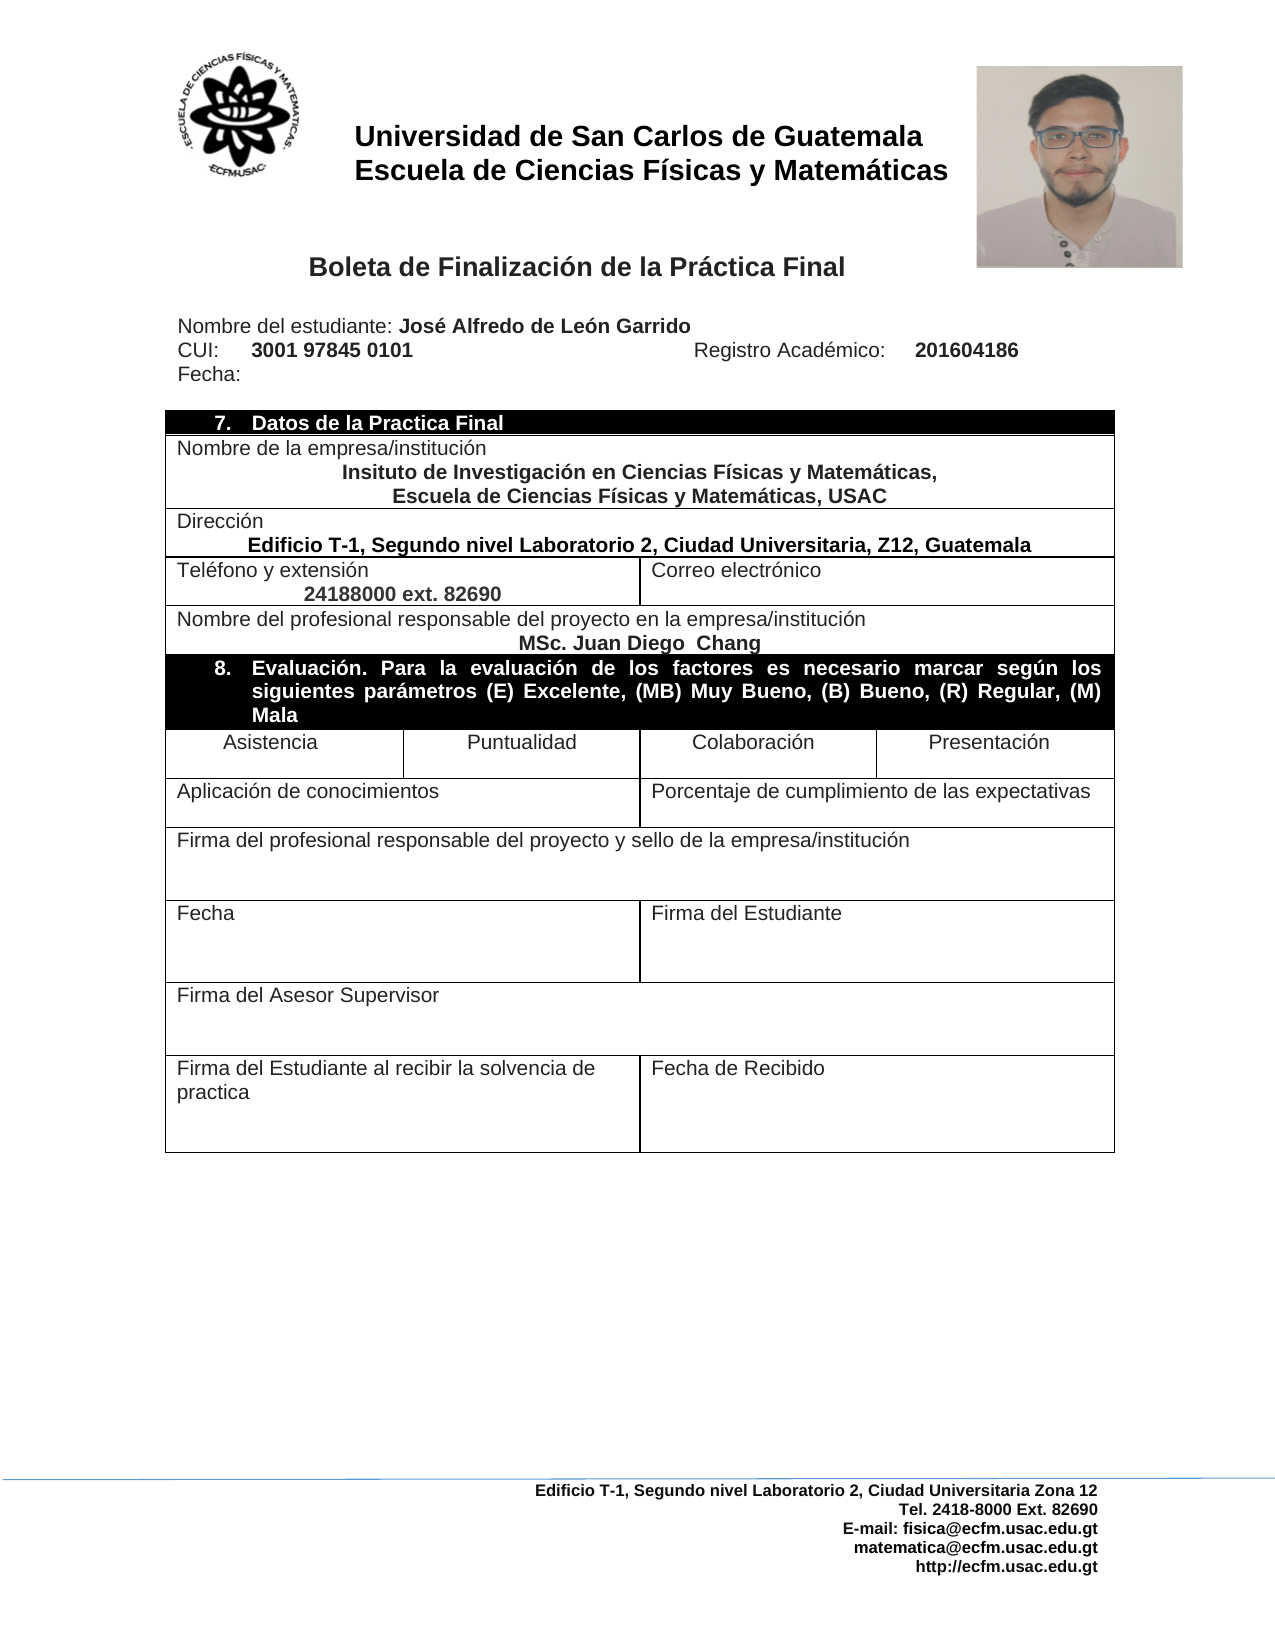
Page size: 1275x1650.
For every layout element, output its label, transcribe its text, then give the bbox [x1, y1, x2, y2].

table_cell Nombre del profesional responsable del proyecto en la empresa/institución MSc. Juan Diego Chang [166, 606, 1114, 654]
table_cell Firma del Estudiante [641, 901, 1114, 982]
table_cell Dirección Edificio T-1, Segundo nivel Laboratorio 2, Ciudad Universitaria, Z12, Guatemala [166, 509, 1114, 556]
table_cell Firma del profesional responsable del proyecto y sello de la empresa/institución [166, 828, 1114, 900]
table_cell Presentación [877, 730, 1114, 778]
table_cell Colaboración [641, 730, 876, 778]
text Fecha: [177, 362, 1098, 386]
table_cell Fecha de Recibido [641, 1056, 1114, 1152]
table_cell Fecha [166, 901, 639, 982]
table_cell Evaluación. Para la evaluación de los factores es necesario marcar según los siguientes parámetros (E) Excelente, (MB) Muy Bueno, (B) Bueno, (R) Regular, (M) Mala [166, 655, 1114, 729]
table_cell Firma del Asesor Supervisor [166, 983, 1114, 1055]
table_cell Puntualidad [404, 730, 639, 778]
table_cell Porcentaje de cumplimiento de las expectativas [641, 779, 1114, 827]
table_cell Teléfono y extensión 24188000 ext. 82690 [166, 558, 639, 605]
picture [175, 50, 302, 179]
text CUI: 3001 97845 0101 Registro Académico: 201604186 [177, 338, 1098, 362]
table_header Datos de la Practica Final [166, 411, 1114, 434]
text Boleta de Finalización de la Práctica Final [177, 251, 1098, 282]
table_cell Asistencia [166, 730, 403, 778]
table_cell Correo electrónico [641, 558, 1114, 605]
picture [976, 66, 1183, 268]
text Nombre del estudiante: José Alfredo de León Garrido [177, 314, 1098, 338]
table_cell Nombre de la empresa/institución Insituto de Investigación en Ciencias Físicas y Matemáticas, Escuela de Ciencias Físicas y Matemáticas, USAC [166, 436, 1114, 507]
table_cell Aplicación de conocimientos [166, 779, 639, 827]
table_cell Firma del Estudiante al recibir la solvencia de practica [166, 1056, 639, 1152]
